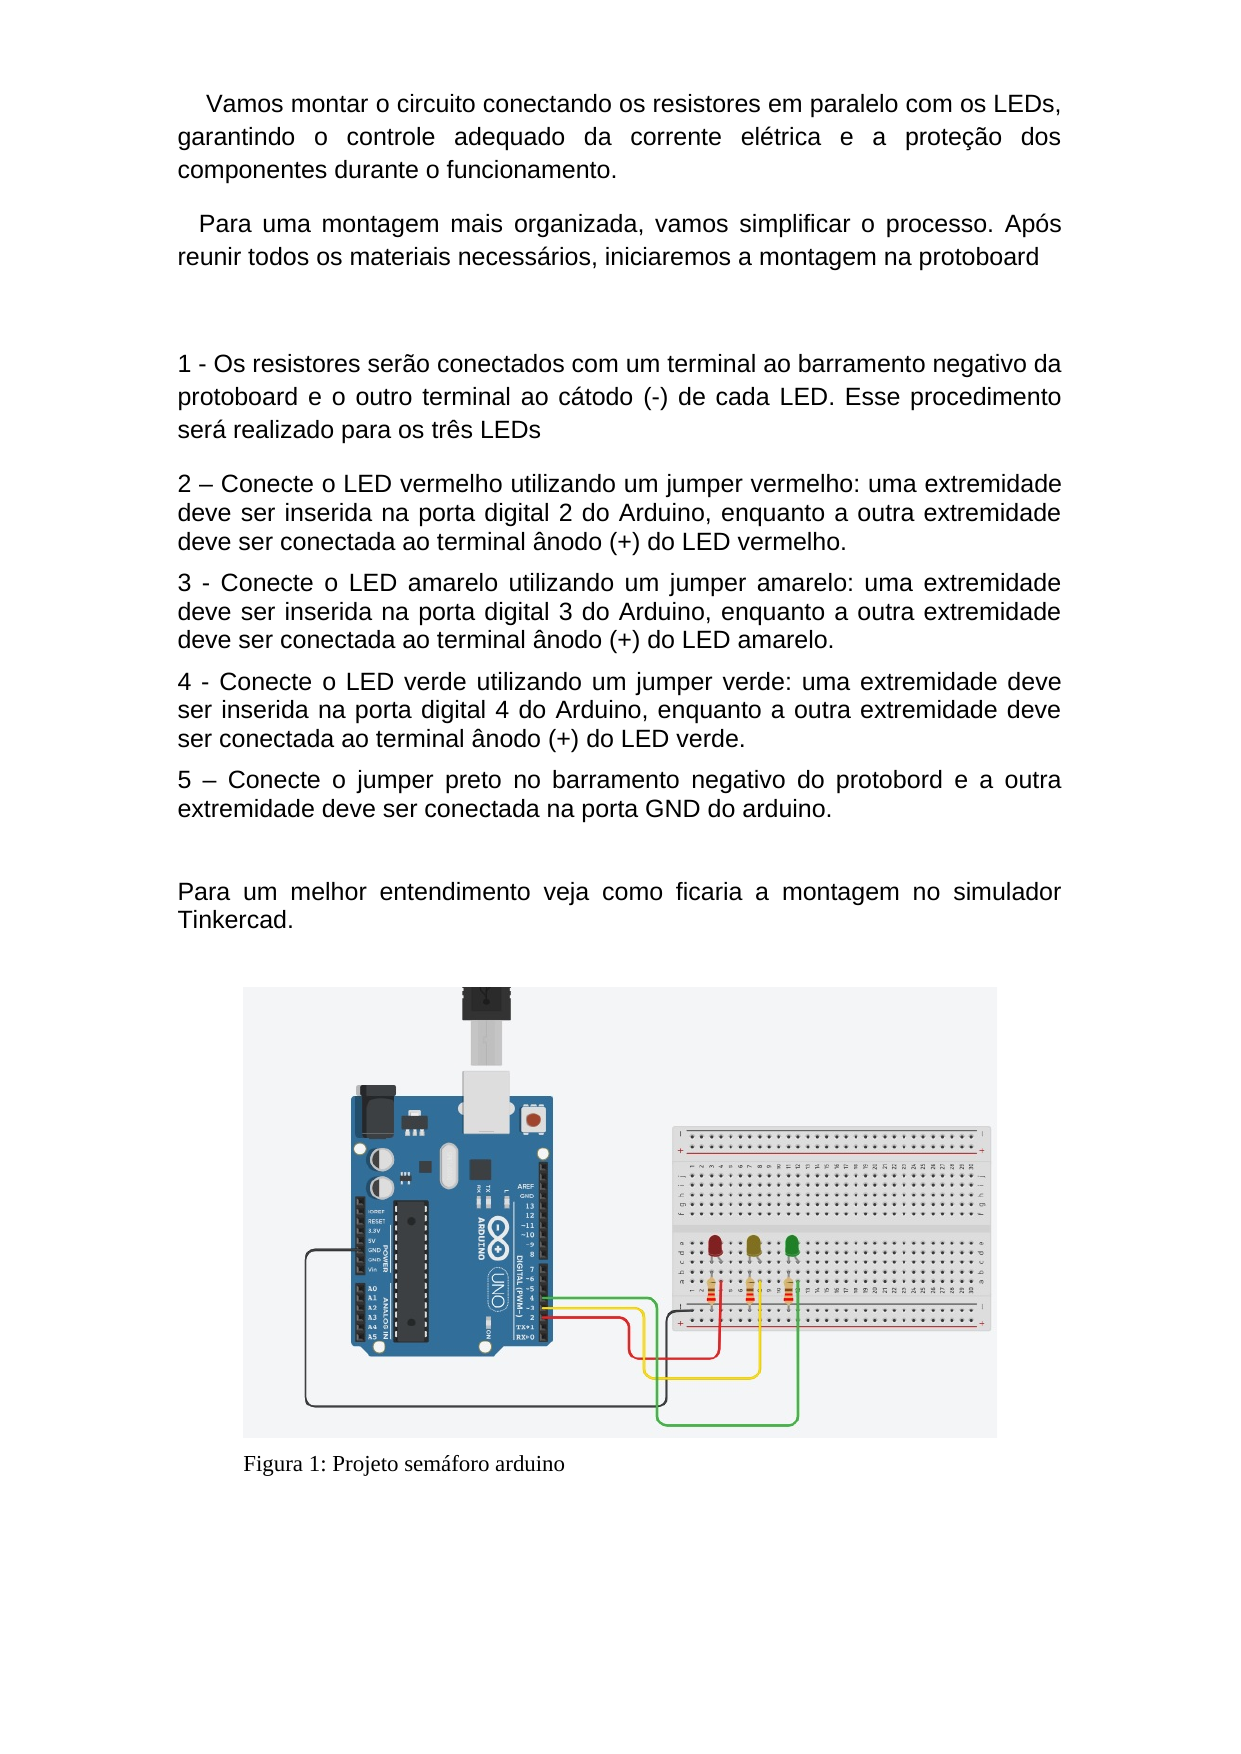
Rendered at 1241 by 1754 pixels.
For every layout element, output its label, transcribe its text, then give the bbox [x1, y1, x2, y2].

text 5 – Conecte o jumper preto no barramento negativo do protobord e a outra extremidade deve ser conectada na porta GND do arduino. [177, 765, 1063, 823]
picture [243, 987, 998, 1438]
text 2 – Conecte o LED vermelho utilizando um jumper vermelho: uma extremidade deve ser inserida na porta digital 2 do Arduino, enquanto a outra extremidade deve ser conectada ao terminal ânodo (+) do LED vermelho. [177, 469, 1063, 555]
text Para uma montagem mais organizada, vamos simplificar o processo. Após reunir todos os materiais necessários, iniciaremos a montagem na protoboard [177, 208, 1063, 270]
text 3 - Conecte o LED amarelo utilizando um jumper amarelo: uma extremidade deve ser inserida na porta digital 3 do Arduino, enquanto a outra extremidade deve ser conectada ao terminal ânodo (+) do LED amarelo. [177, 568, 1063, 654]
text Figura 1: Projeto semáforo arduino [243, 1438, 997, 1476]
text Vamos montar o circuito conectando os resistores em paralelo com os LEDs, garantindo o controle adequado da corrente elétrica e a proteção dos componentes durante o funcionamento. [177, 89, 1063, 183]
text 1 - Os resistores serão conectados com um terminal ao barramento negativo da protoboard e o outro terminal ao cátodo (-) de cada LED. Esse procedimento será realizado para os três LEDs [177, 349, 1063, 444]
text Para um melhor entendimento veja como ficaria a montagem no simulador Tinkercad. [177, 877, 1063, 934]
text 4 - Conecte o LED verde utilizando um jumper verde: uma extremidade deve ser inserida na porta digital 4 do Arduino, enquanto a outra extremidade deve ser conectada ao terminal ânodo (+) do LED verde. [177, 667, 1063, 753]
